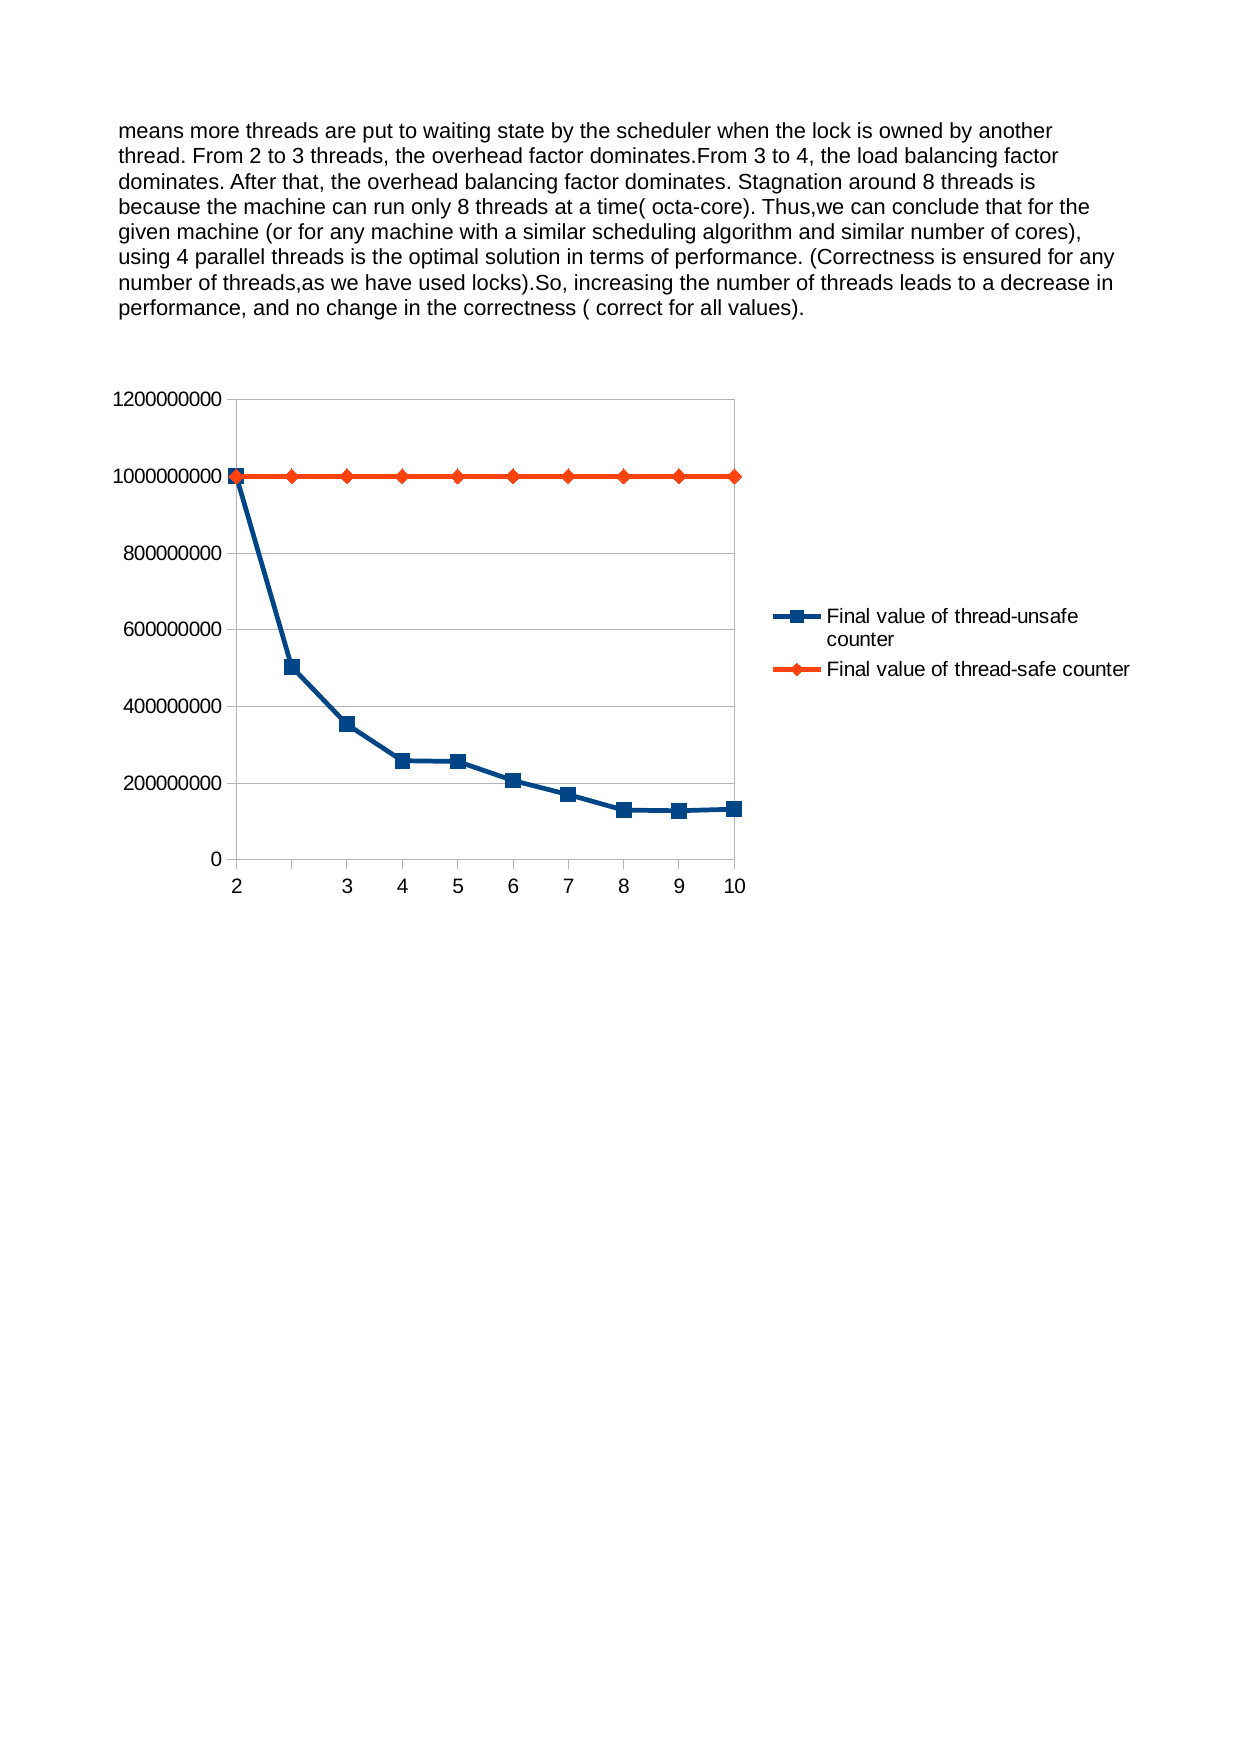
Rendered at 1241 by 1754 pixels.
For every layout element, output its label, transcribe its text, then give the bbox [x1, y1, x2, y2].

text With increasing number of threads, the work to be done per thread keeps decreasing.However, because there are multiple threads running at the same time and the increment is thread-safe, only one thread ends up updating the common value,while the others wait for it.So, increasing the number of threads does not decrease the execution time (like it was for thread unsafe).There are two factors which determine the time taken for a thread safe counter : the overhead of creating threads and calling lock() and unlock() again and again, and the load on each thread. Increasing number of threads reduces the load on each thread (in terms of time complexity).However, increasing number of threads means more threads are put to waiting state by the scheduler when the lock is owned by another thread. From 2 to 3 threads, the overhead factor dominates.From 3 to 4, the load balancing factor dominates. After that, the overhead balancing factor dominates. Stagnation around 8 threads is because the machine can run only 8 threads at a time( octa-core). Thus,we can conclude that for the given machine (or for any machine with a similar scheduling algorithm and similar number of cores), using 4 parallel threads is the optimal solution in terms of performance. (Correctness is ensured for any number of threads,as we have used locks).So, increasing the number of threads leads to a decrease in performance, and no change in the correctness ( correct for all values). [118, 118, 1122, 320]
